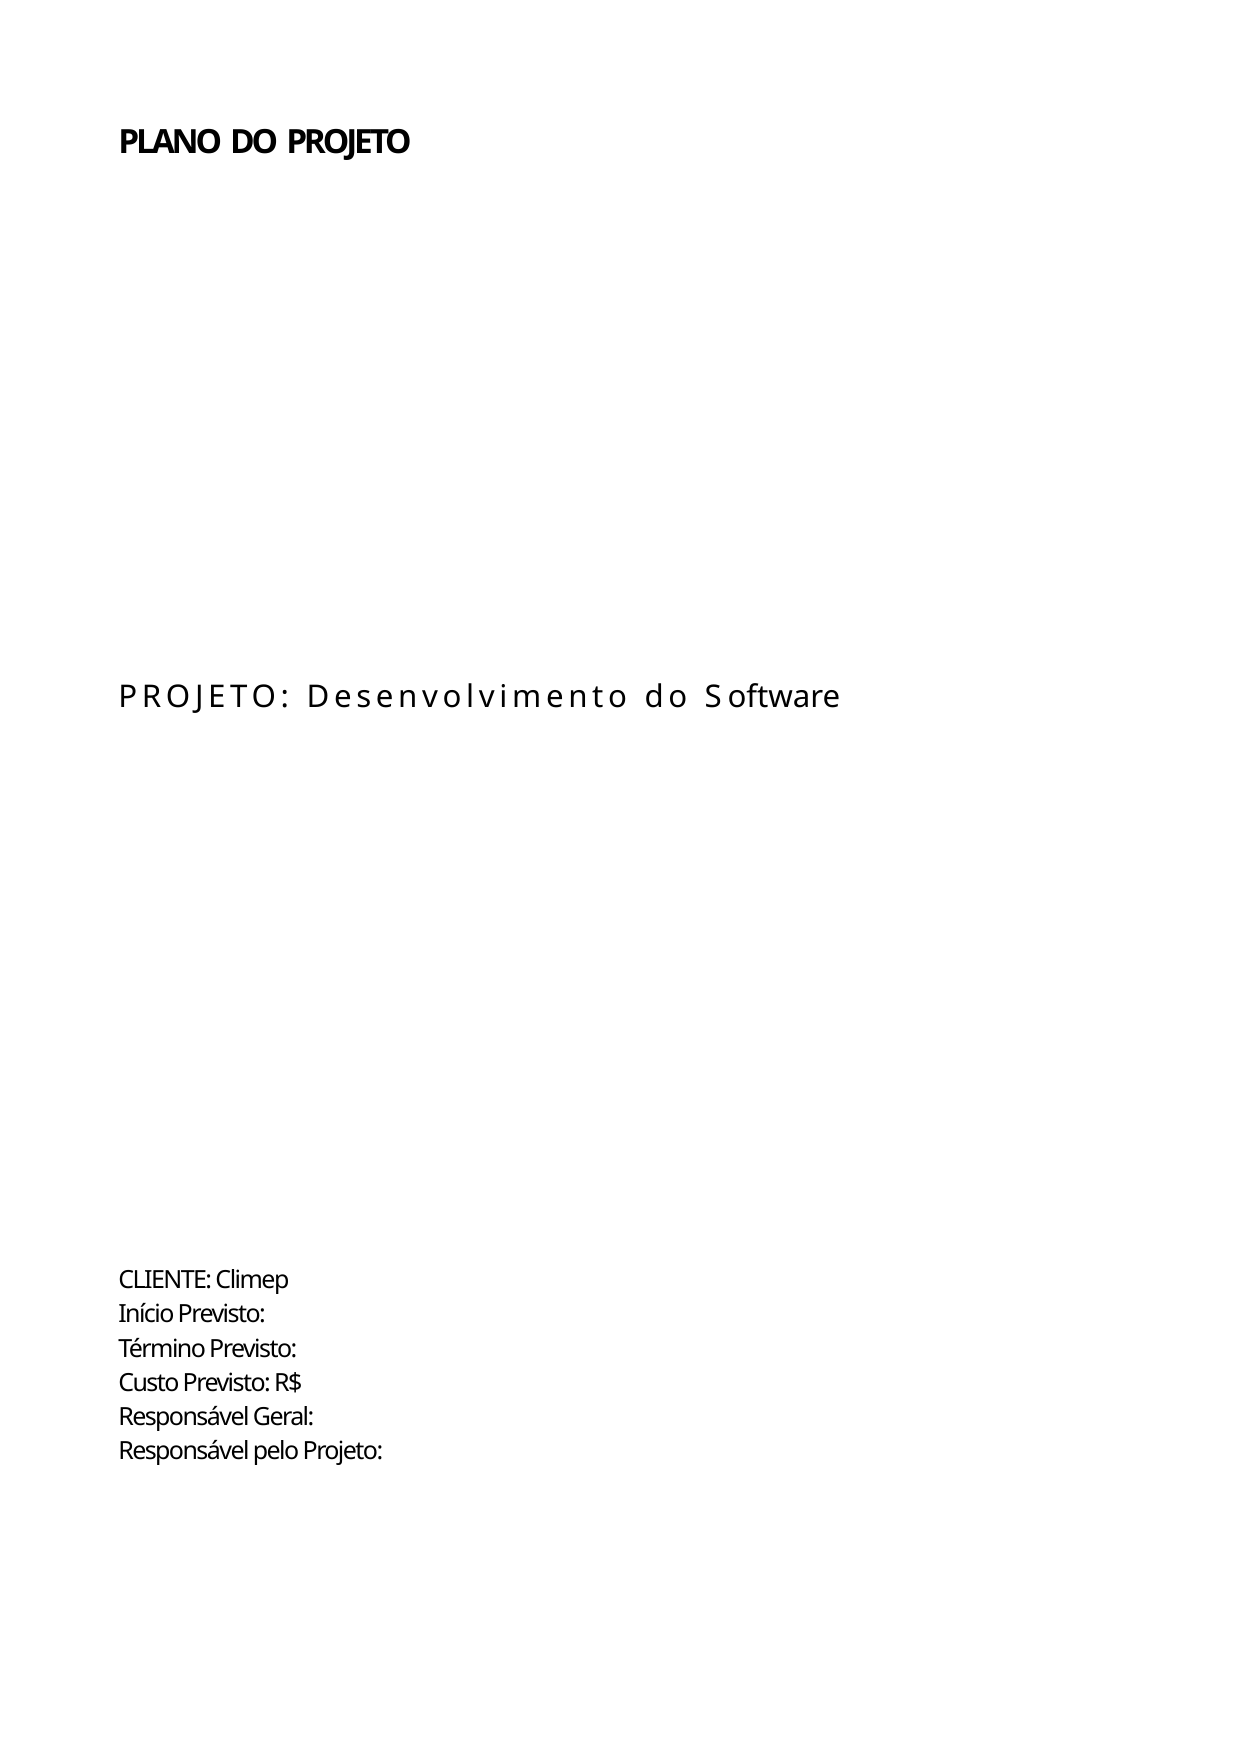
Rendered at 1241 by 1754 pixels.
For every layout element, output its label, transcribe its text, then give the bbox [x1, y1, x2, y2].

text Início Previsto: [118, 1296, 1122, 1330]
text PROJETO: Desenvolvimento do Software [118, 674, 1122, 717]
text PLANO DO PROJETO [118, 118, 1122, 163]
text Responsável pelo Projeto: [118, 1432, 1122, 1466]
text Responsável Geral: [118, 1398, 1122, 1432]
text CLIENTE: Climep [118, 1262, 1122, 1296]
text Custo Previsto: R$ [118, 1364, 1122, 1398]
text Término Previsto: [118, 1330, 1122, 1364]
